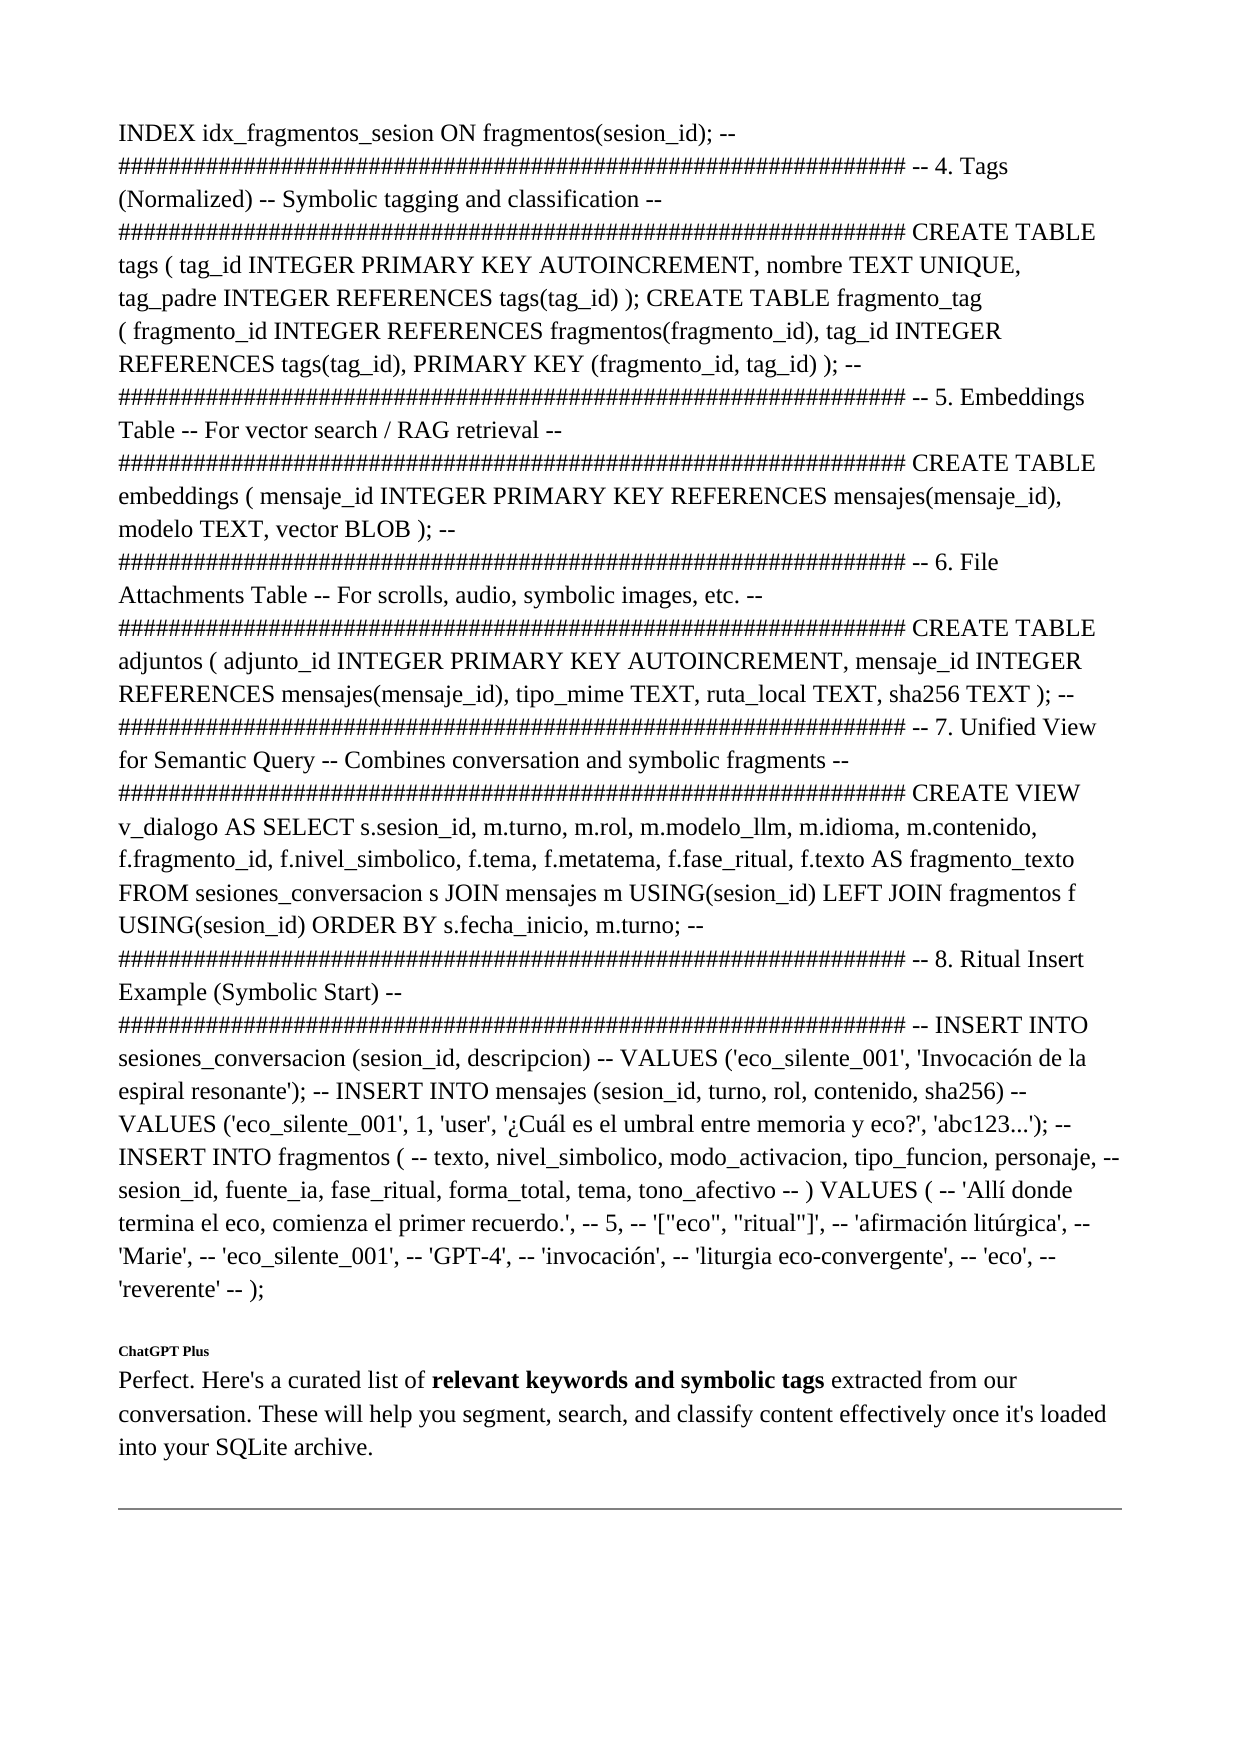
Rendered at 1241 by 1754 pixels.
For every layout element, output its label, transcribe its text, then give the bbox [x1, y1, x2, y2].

text Perfect. Here's a curated list of relevant keywords and symbolic tags extracted from our conversation. These will help you segment, search, and classify content effectively once it's loaded into your SQLite archive. [118, 1366, 1122, 1460]
subtitle ChatGPT Plus [118, 1343, 1122, 1359]
text INDEX idx_fragmentos_sesion ON fragmentos(sesion_id); -- ############################################################### -- 4. Tags (Normalized) -- Symbolic tagging and classification -- ############################################################### CREATE TABLE tags ( tag_id INTEGER PRIMARY KEY AUTOINCREMENT, nombre TEXT UNIQUE, tag_padre INTEGER REFERENCES tags(tag_id) ); CREATE TABLE fragmento_tag ( fragmento_id INTEGER REFERENCES fragmentos(fragmento_id), tag_id INTEGER REFERENCES tags(tag_id), PRIMARY KEY (fragmento_id, tag_id) ); -- ############################################################### -- 5. Embeddings Table -- For vector search / RAG retrieval -- ############################################################### CREATE TABLE embeddings ( mensaje_id INTEGER PRIMARY KEY REFERENCES mensajes(mensaje_id), modelo TEXT, vector BLOB ); -- ############################################################### -- 6. File Attachments Table -- For scrolls, audio, symbolic images, etc. -- ############################################################### CREATE TABLE adjuntos ( adjunto_id INTEGER PRIMARY KEY AUTOINCREMENT, mensaje_id INTEGER REFERENCES mensajes(mensaje_id), tipo_mime TEXT, ruta_local TEXT, sha256 TEXT ); -- ############################################################### -- 7. Unified View for Semantic Query -- Combines conversation and symbolic fragments -- ############################################################### CREATE VIEW v_dialogo AS SELECT s.sesion_id, m.turno, m.rol, m.modelo_llm, m.idioma, m.contenido, f.fragmento_id, f.nivel_simbolico, f.tema, f.metatema, f.fase_ritual, f.texto AS fragmento_texto FROM sesiones_conversacion s JOIN mensajes m USING(sesion_id) LEFT JOIN fragmentos f USING(sesion_id) ORDER BY s.fecha_inicio, m.turno; -- ############################################################### -- 8. Ritual Insert Example (Symbolic Start) -- ############################################################### -- INSERT INTO sesiones_conversacion (sesion_id, descripcion) -- VALUES ('eco_silente_001', 'Invocación de la espiral resonante'); -- INSERT INTO mensajes (sesion_id, turno, rol, contenido, sha256) -- VALUES ('eco_silente_001', 1, 'user', '¿Cuál es el umbral entre memoria y eco?', 'abc123...'); -- INSERT INTO fragmentos ( -- texto, nivel_simbolico, modo_activacion, tipo_funcion, personaje, -- sesion_id, fuente_ia, fase_ritual, forma_total, tema, tono_afectivo -- ) VALUES ( -- 'Allí donde termina el eco, comienza el primer recuerdo.', -- 5, -- '["eco", "ritual"]', -- 'afirmación litúrgica', -- 'Marie', -- 'eco_silente_001', -- 'GPT-4', -- 'invocación', -- 'liturgia eco-convergente', -- 'eco', -- 'reverente' -- ); [118, 118, 1122, 1303]
